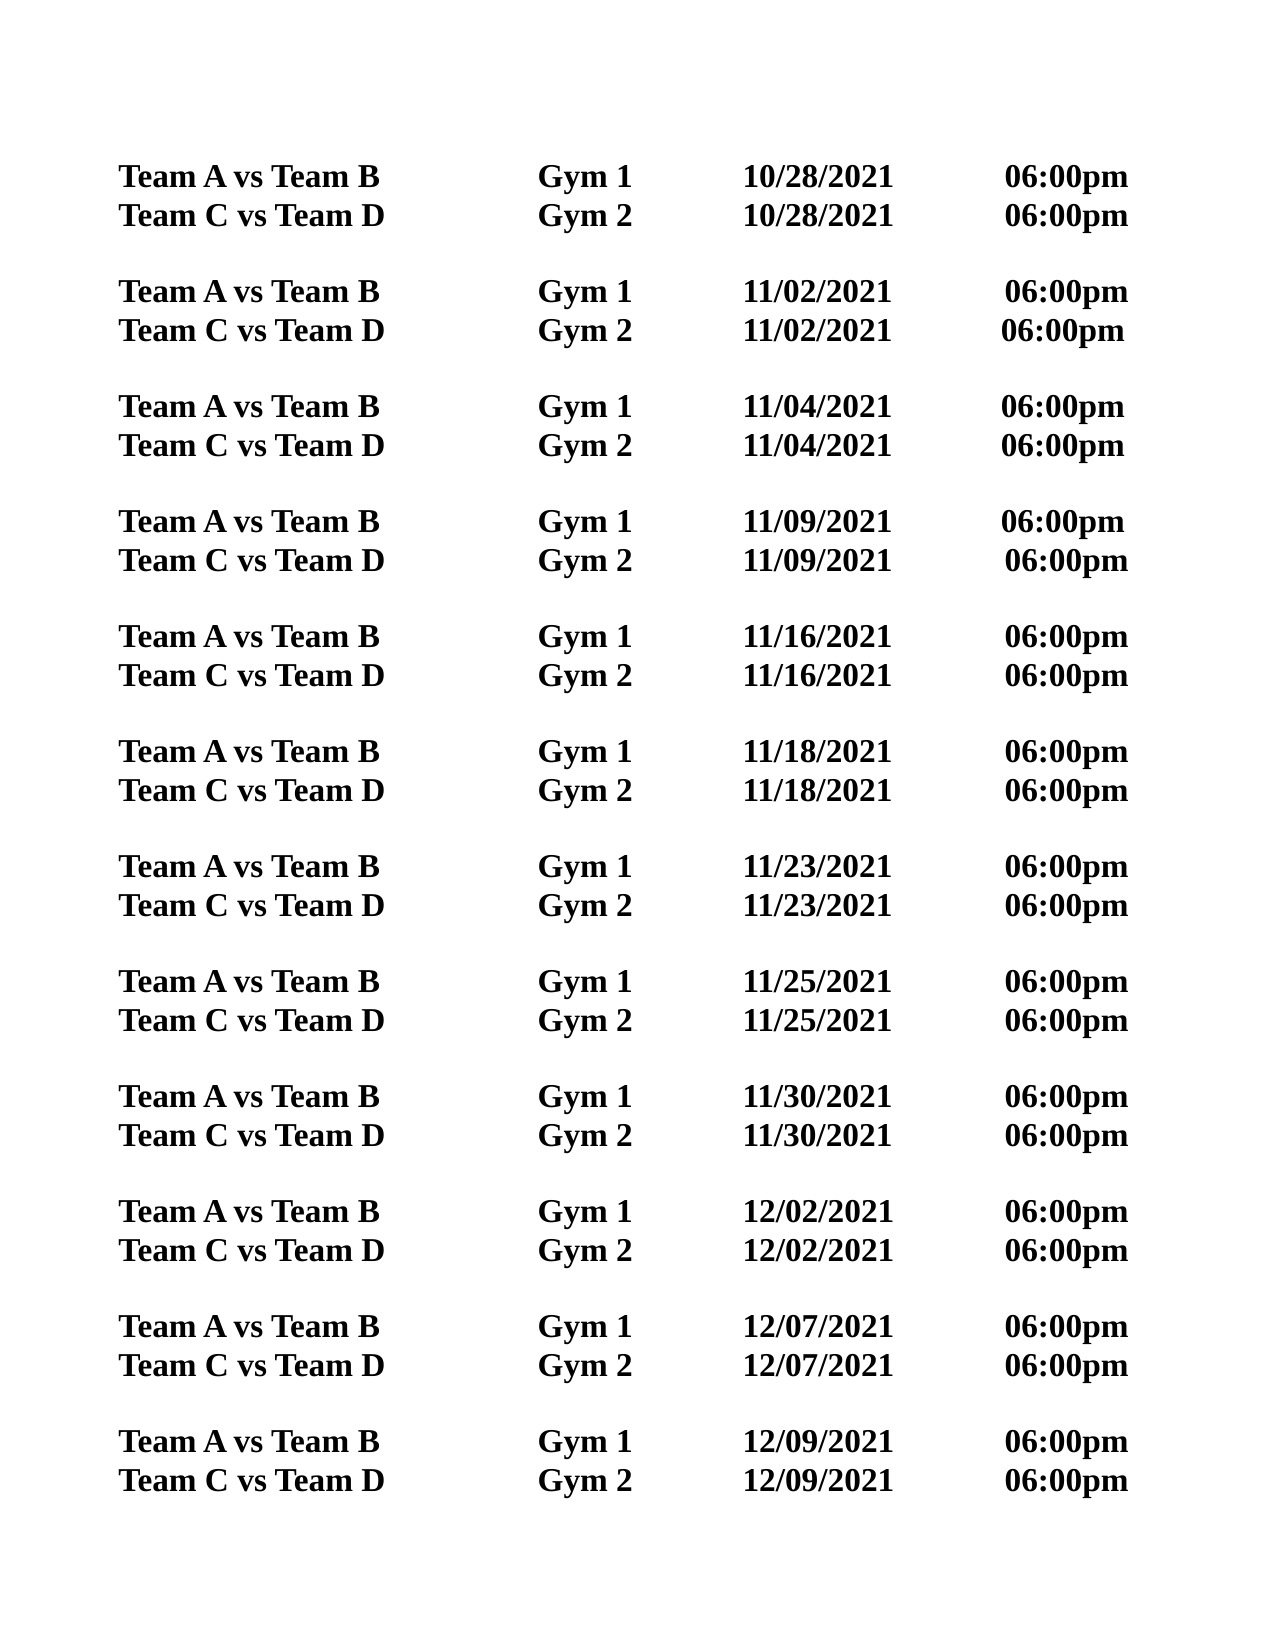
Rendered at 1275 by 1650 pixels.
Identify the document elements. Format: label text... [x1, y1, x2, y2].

text Team A vs Team B Gym 1 12/09/2021 06:00pm [118, 1421, 1157, 1460]
text Team A vs Team B Gym 1 11/25/2021 06:00pm [118, 961, 1157, 1000]
text Team C vs Team D Gym 2 12/02/2021 06:00pm [118, 1230, 1157, 1268]
text Team A vs Team B Gym 1 11/16/2021 06:00pm [118, 616, 1157, 655]
text Team A vs Team B Gym 1 10/28/2021 06:00pm [118, 156, 1157, 195]
text Team A vs Team B Gym 1 11/18/2021 06:00pm [118, 731, 1157, 770]
text Team C vs Team D Gym 2 10/28/2021 06:00pm [118, 195, 1157, 233]
text Team A vs Team B Gym 1 11/09/2021 06:00pm [118, 501, 1157, 540]
text Team C vs Team D Gym 2 11/02/2021 06:00pm [118, 310, 1157, 348]
text Team C vs Team D Gym 2 11/04/2021 06:00pm [118, 425, 1157, 463]
text Team C vs Team D Gym 2 11/30/2021 06:00pm [118, 1115, 1157, 1153]
text Team C vs Team D Gym 2 11/25/2021 06:00pm [118, 1000, 1157, 1038]
text Team A vs Team B Gym 1 12/07/2021 06:00pm [118, 1306, 1157, 1345]
text Team C vs Team D Gym 2 11/18/2021 06:00pm [118, 770, 1157, 808]
text Team A vs Team B Gym 1 11/04/2021 06:00pm [118, 386, 1157, 425]
text Team A vs Team B Gym 1 11/30/2021 06:00pm [118, 1076, 1157, 1115]
text Team C vs Team D Gym 2 12/09/2021 06:00pm [118, 1460, 1157, 1498]
text Team C vs Team D Gym 2 11/16/2021 06:00pm [118, 655, 1157, 693]
text Team A vs Team B Gym 1 12/02/2021 06:00pm [118, 1191, 1157, 1230]
text Team C vs Team D Gym 2 11/09/2021 06:00pm [118, 540, 1157, 578]
text Team C vs Team D Gym 2 12/07/2021 06:00pm [118, 1345, 1157, 1383]
text Team A vs Team B Gym 1 11/02/2021 06:00pm [118, 271, 1157, 310]
text Team A vs Team B Gym 1 11/23/2021 06:00pm [118, 846, 1157, 885]
text Team C vs Team D Gym 2 11/23/2021 06:00pm [118, 885, 1157, 923]
